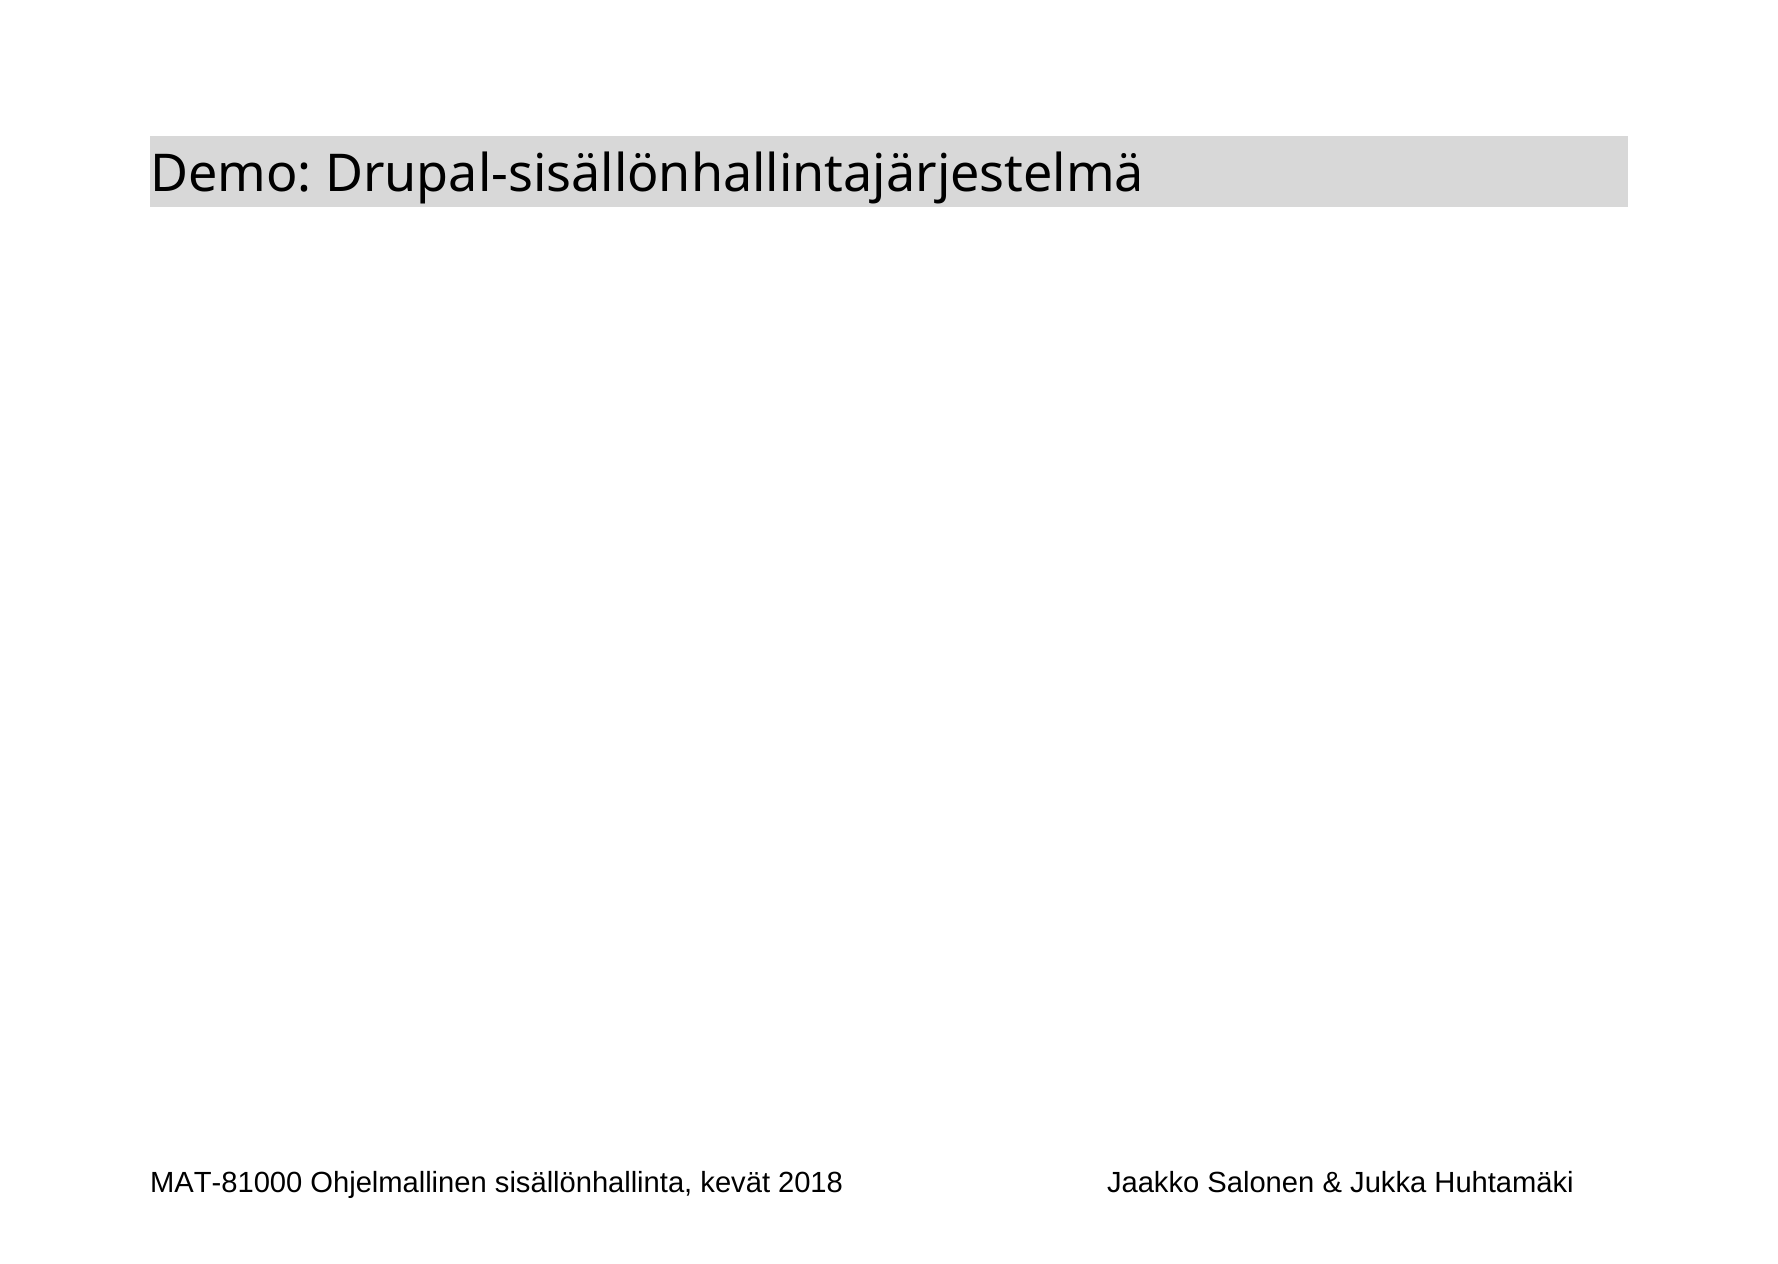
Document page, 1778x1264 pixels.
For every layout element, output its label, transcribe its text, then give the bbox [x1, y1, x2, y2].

subtitle Demo: Drupal-sisällönhallintajärjestelmä [150, 136, 1628, 207]
